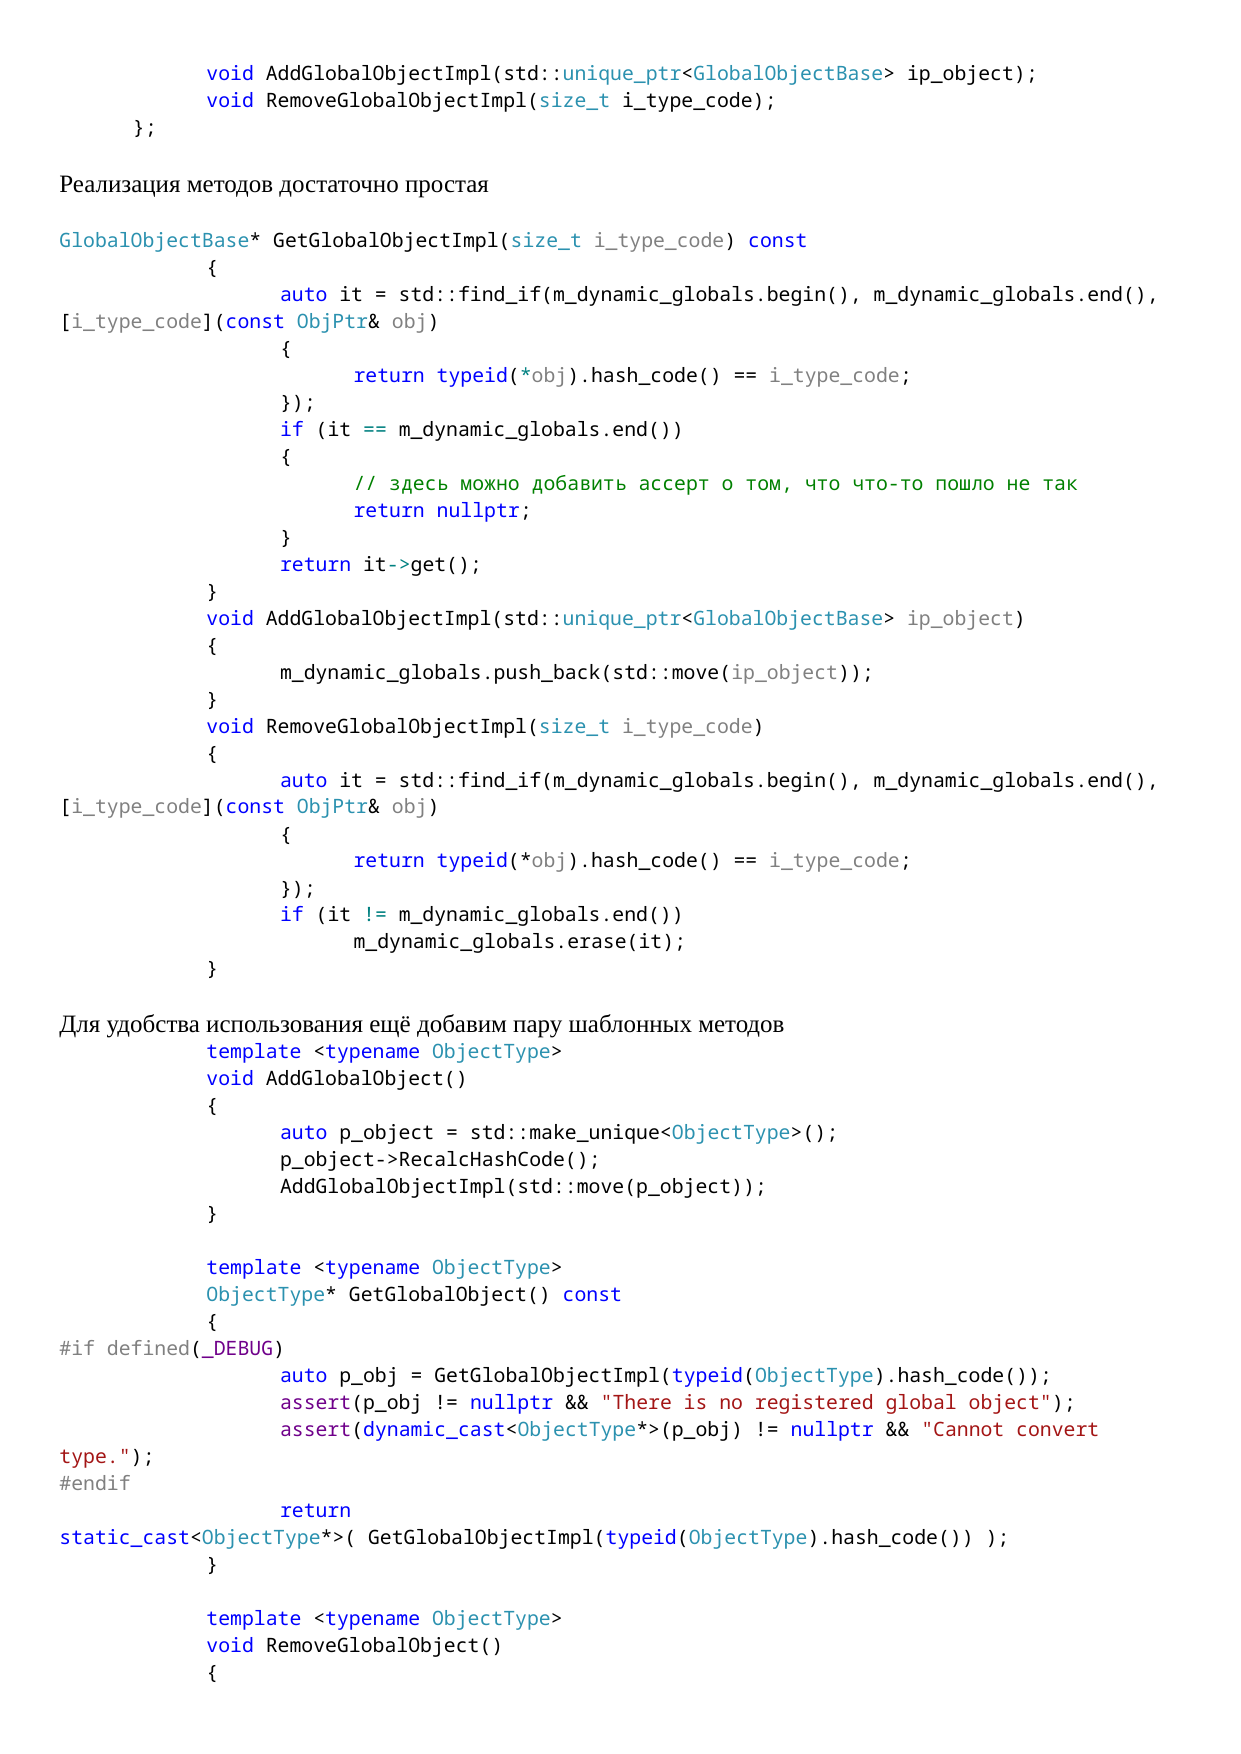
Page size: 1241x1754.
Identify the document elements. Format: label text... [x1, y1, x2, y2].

text return static_cast<ObjectType*>( GetGlobalObjectImpl(typeid(ObjectType).hash_code()) ); [59, 1496, 1181, 1550]
text if (it != m_dynamic_globals.end()) [59, 901, 1181, 928]
text } [59, 955, 1181, 982]
text #if defined(_DEBUG) [59, 1334, 1181, 1361]
text auto p_obj = GetGlobalObjectImpl(typeid(ObjectType).hash_code()); [59, 1361, 1181, 1388]
text { [59, 253, 1181, 280]
text template <typename ObjectType> [59, 1037, 1181, 1064]
text auto it = std::find_if(m_dynamic_globals.begin(), m_dynamic_globals.end(), [i_type_code](const ObjPtr& obj) [59, 766, 1181, 820]
text assert(p_obj != nullptr && "There is no registered global object"); [59, 1388, 1181, 1415]
text return it->get(); [59, 550, 1181, 577]
text } [59, 1550, 1181, 1577]
text void AddGlobalObjectImpl(std::unique_ptr<GlobalObjectBase> ip_object) [59, 604, 1181, 631]
text if (it == m_dynamic_globals.end()) [59, 415, 1181, 442]
text auto it = std::find_if(m_dynamic_globals.begin(), m_dynamic_globals.end(), [i_type_code](const ObjPtr& obj) [59, 280, 1181, 334]
text m_dynamic_globals.push_back(std::move(ip_object)); [59, 658, 1181, 685]
text } [59, 685, 1181, 712]
text void AddGlobalObject() [59, 1064, 1181, 1091]
text }); [59, 874, 1181, 901]
text } [59, 1199, 1181, 1226]
text return typeid(*obj).hash_code() == i_type_code; [59, 847, 1181, 874]
text { [59, 631, 1181, 658]
text { [59, 739, 1181, 766]
text GlobalObjectBase* GetGlobalObjectImpl(size_t i_type_code) const [59, 226, 1181, 253]
text template <typename ObjectType> [59, 1604, 1181, 1631]
text { [59, 1307, 1181, 1334]
text assert(dynamic_cast<ObjectType*>(p_obj) != nullptr && "Cannot convert type."); [59, 1415, 1181, 1469]
text Для удобства использования ещё добавим пару шаблонных методов [59, 1009, 1181, 1037]
text { [59, 1091, 1181, 1118]
text // здесь можно добавить ассерт о том, что что-то пошло не так [59, 469, 1181, 496]
text void AddGlobalObjectImpl(std::unique_ptr<GlobalObjectBase> ip_object); [59, 59, 1181, 86]
text { [59, 334, 1181, 361]
text } [59, 577, 1181, 604]
text } [59, 523, 1181, 550]
text { [59, 1658, 1181, 1685]
text ObjectType* GetGlobalObject() const [59, 1280, 1181, 1307]
text void RemoveGlobalObjectImpl(size_t i_type_code) [59, 712, 1181, 739]
text p_object->RecalcHashCode(); [59, 1145, 1181, 1172]
text Реализация методов достаточно простая [59, 169, 1181, 197]
text #endif [59, 1469, 1181, 1496]
text template <typename ObjectType> [59, 1253, 1181, 1280]
text void RemoveGlobalObjectImpl(size_t i_type_code); [59, 86, 1181, 113]
text return typeid(*obj).hash_code() == i_type_code; [59, 361, 1181, 388]
text return nullptr; [59, 496, 1181, 523]
text auto p_object = std::make_unique<ObjectType>(); [59, 1118, 1181, 1145]
text }); [59, 388, 1181, 415]
text void RemoveGlobalObject() [59, 1631, 1181, 1658]
text { [59, 442, 1181, 469]
text }; [59, 113, 1181, 140]
text { [59, 820, 1181, 847]
text AddGlobalObjectImpl(std::move(p_object)); [59, 1172, 1181, 1199]
text m_dynamic_globals.erase(it); [59, 928, 1181, 955]
